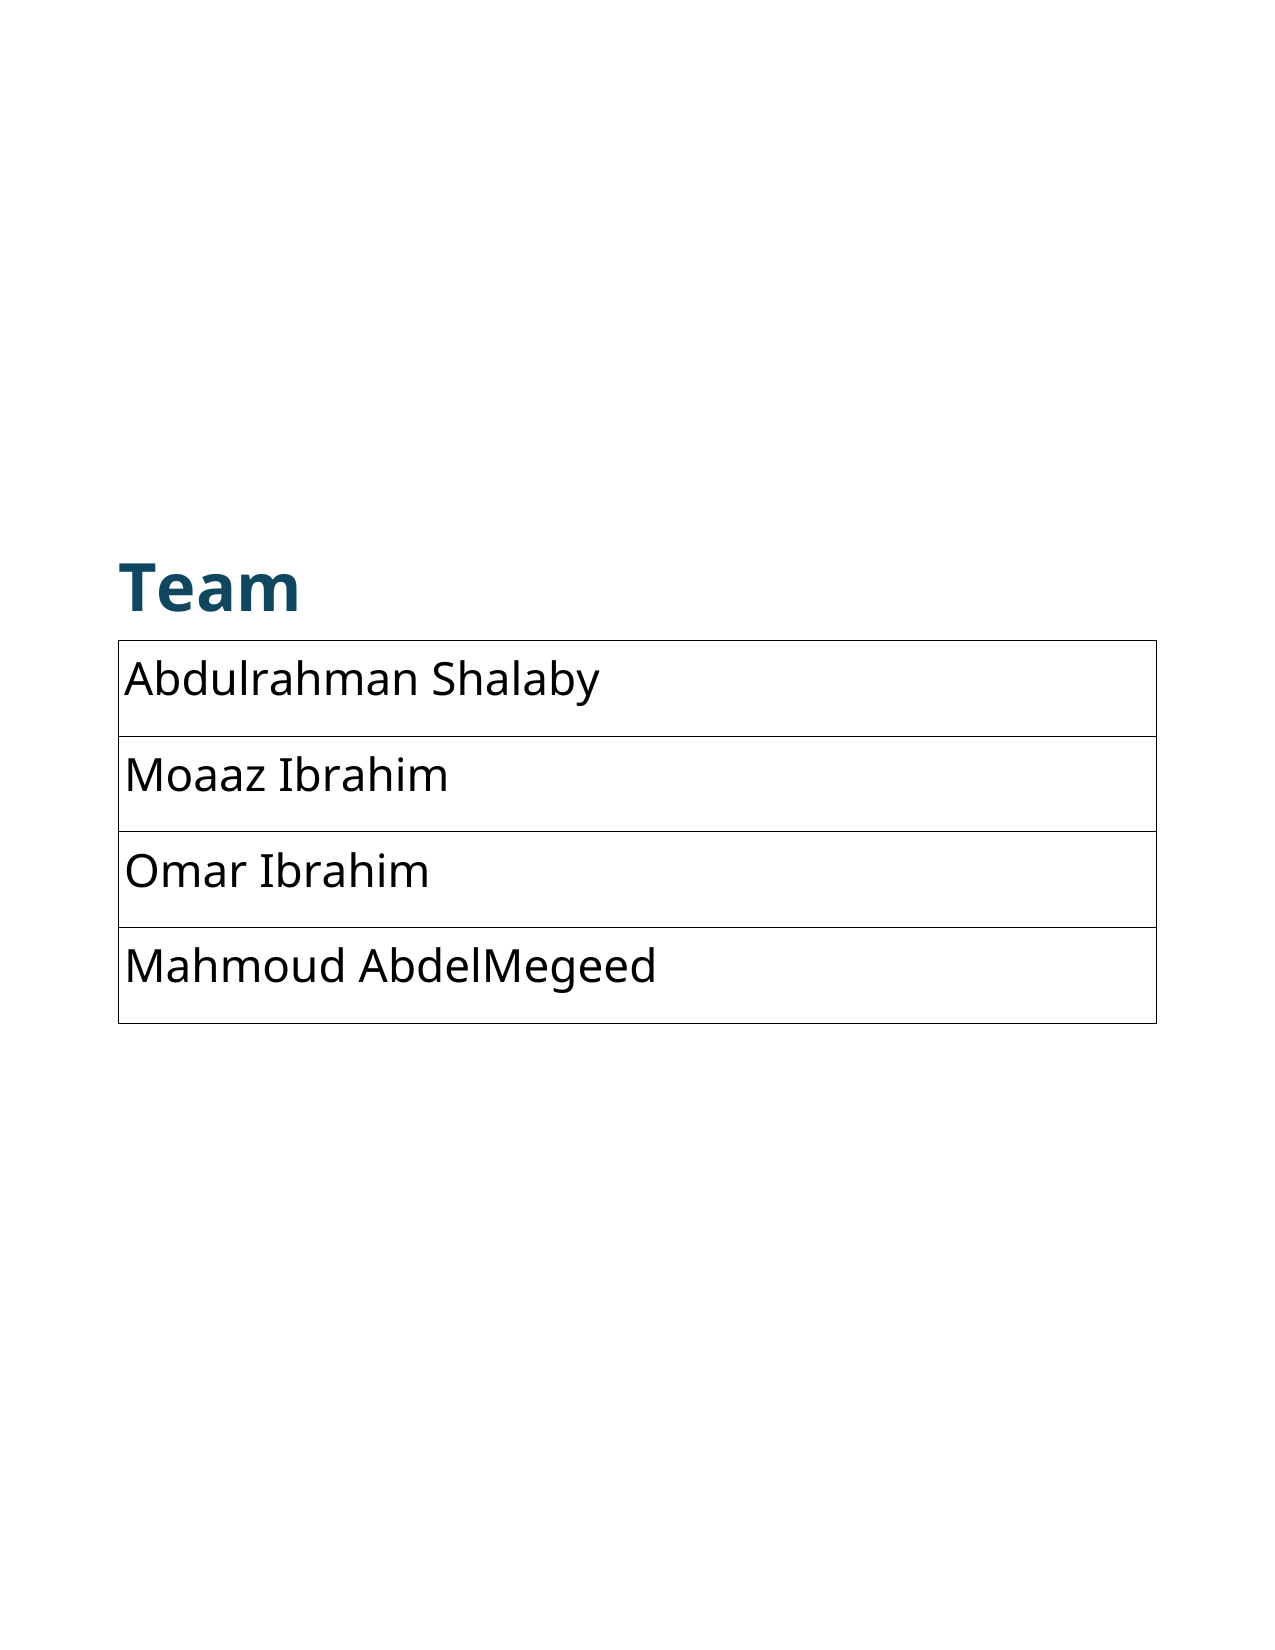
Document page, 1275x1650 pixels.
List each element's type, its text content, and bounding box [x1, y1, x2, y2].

subtitle Team [118, 541, 1157, 631]
table_cell Omar Ibrahim [119, 832, 1156, 927]
table_header Abdulrahman Shalaby [119, 641, 1156, 736]
table_cell Mahmoud AbdelMegeed [119, 928, 1156, 1023]
table_cell Moaaz Ibrahim [119, 737, 1156, 831]
